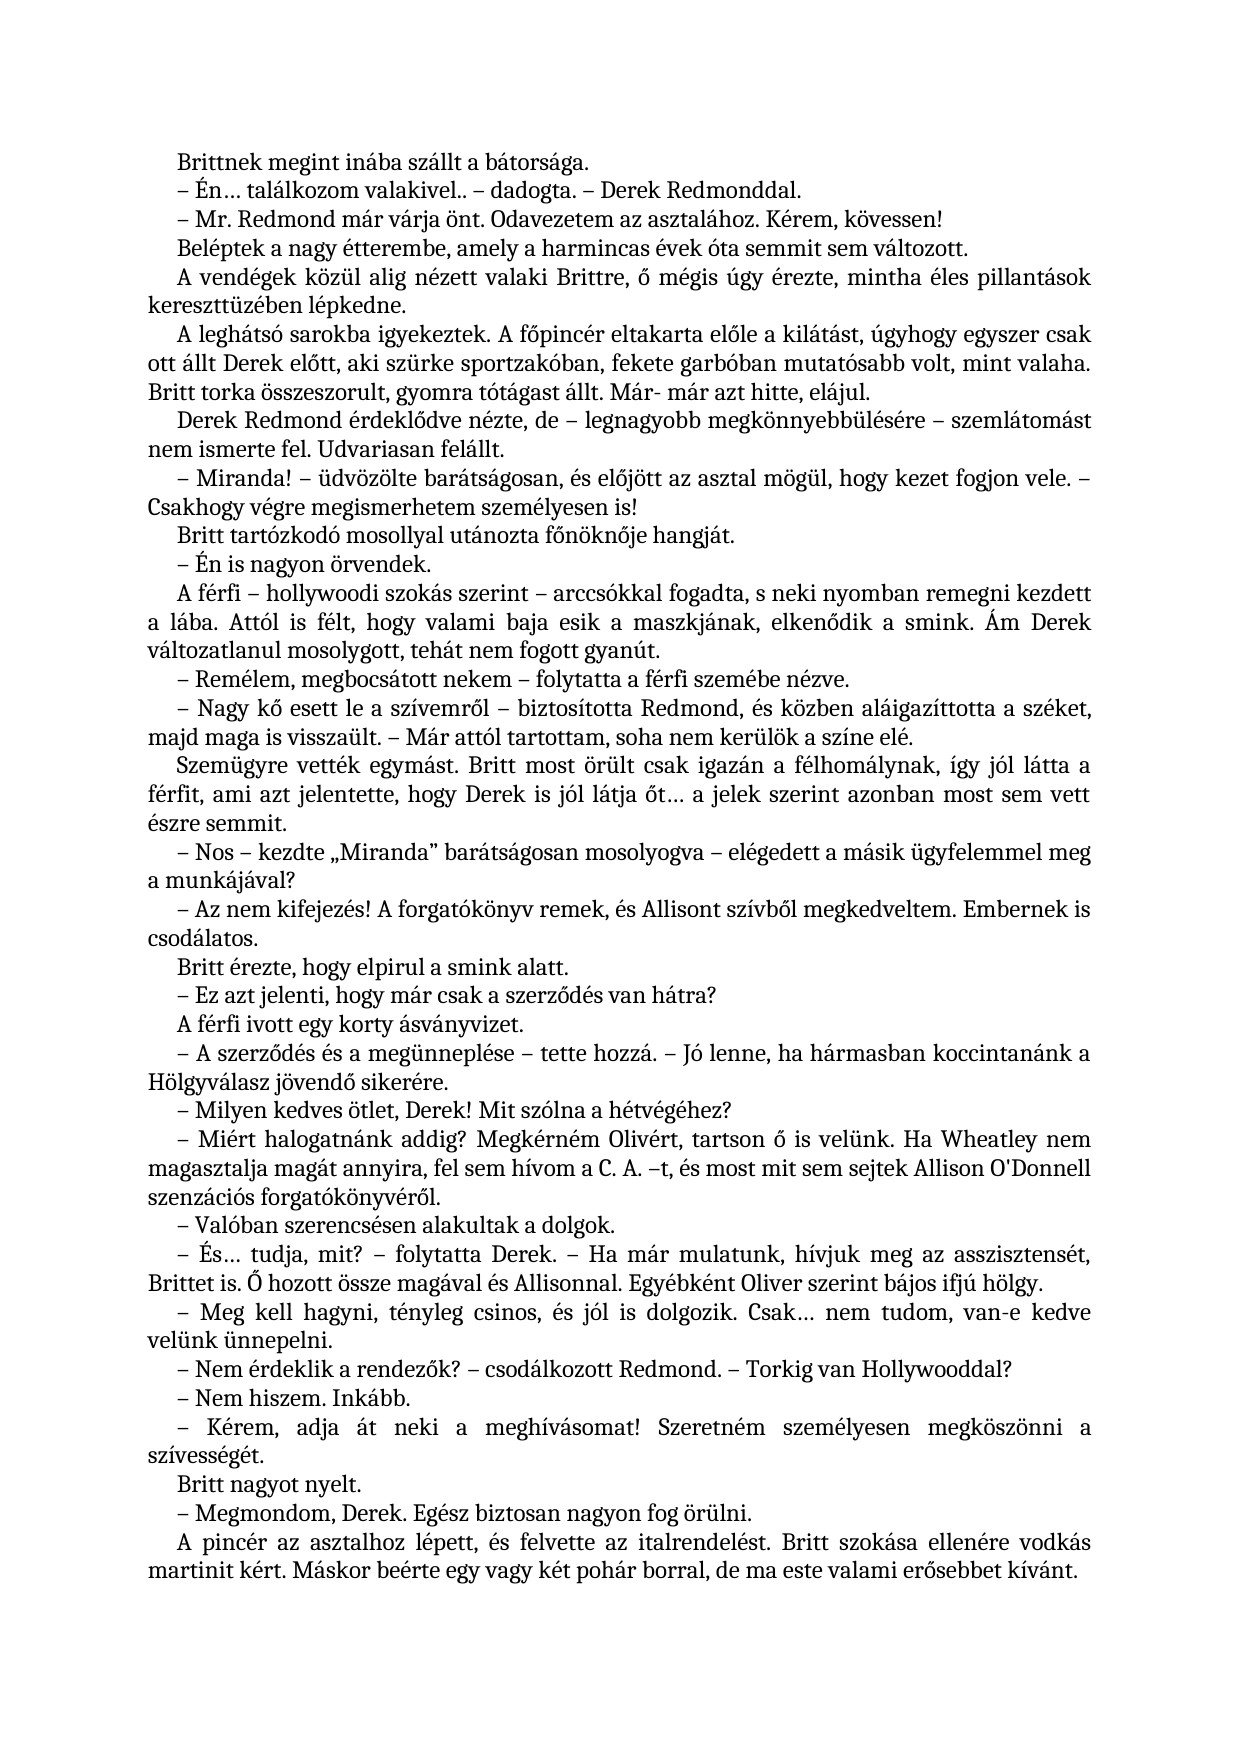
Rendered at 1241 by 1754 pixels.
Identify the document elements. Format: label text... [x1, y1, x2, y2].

text A férfi ivott egy korty ásványvizet. [148, 1010, 1093, 1039]
text – Kérem, adja át neki a meghívásomat! Szeretném személyesen megköszönni a szívességét. [148, 1413, 1093, 1470]
text Derek Redmond érdeklődve nézte, de – legnagyobb megkönnyebbülésére – szemlátomást nem ismerte fel. Udvariasan felállt. [148, 406, 1093, 464]
text Brittnek megint inába szállt a bátorsága. [148, 148, 1093, 176]
text A pincér az asztalhoz lépett, és felvette az italrendelést. Britt szokása ellenére vodkás martinit kért. Máskor beérte egy vagy két pohár borral, de ma este valami erősebbet kívánt. [148, 1528, 1093, 1585]
text Britt tartózkodó mosollyal utánozta főnöknője hangját. [148, 521, 1093, 550]
text – Miranda! – üdvözölte barátságosan, és előjött az asztal mögül, hogy kezet fogjon vele. – Csakhogy végre megismerhetem személyesen is! [148, 464, 1093, 521]
text – Mr. Redmond már várja önt. Odavezetem az asztalához. Kérem, kövessen! [148, 205, 1093, 234]
text – Az nem kifejezés! A forgatókönyv remek, és Allisont szívből megkedveltem. Embernek is csodálatos. [148, 895, 1093, 953]
text A vendégek közül alig nézett valaki Brittre, ő mégis úgy érezte, mintha éles pillantások kereszttüzében lépkedne. [148, 263, 1093, 320]
text – Nagy kő esett le a szívemről – biztosította Redmond, és közben aláigazíttotta a széket, majd maga is visszaült. – Már attól tartottam, soha nem kerülök a színe elé. [148, 694, 1093, 751]
text – Én is nagyon örvendek. [148, 550, 1093, 579]
text – Ez azt jelenti, hogy már csak a szerződés van hátra? [148, 981, 1093, 1010]
text – Valóban szerencsésen alakultak a dolgok. [148, 1211, 1093, 1240]
text – Milyen kedves ötlet, Derek! Mit szólna a hétvégéhez? [148, 1096, 1093, 1125]
text A férfi – hollywoodi szokás szerint – arccsókkal fogadta, s neki nyomban remegni kezdett a lába. Attól is félt, hogy valami baja esik a maszkjának, elkenődik a smink. Ám Derek változatlanul mosolygott, tehát nem fogott gyanút. [148, 579, 1093, 665]
text Britt érezte, hogy elpirul a smink alatt. [148, 953, 1093, 981]
text – És… tudja, mit? – folytatta Derek. – Ha már mulatunk, hívjuk meg az asszisztensét, Brittet is. Ő hozott össze magával és Allisonnal. Egyébként Oliver szerint bájos ifjú hölgy. [148, 1240, 1093, 1298]
text – Nos – kezdte „Miranda” barátságosan mosolyogva – elégedett a másik ügyfelemmel meg a munkájával? [148, 838, 1093, 895]
text – Remélem, megbocsátott nekem – folytatta a férfi szemébe nézve. [148, 665, 1093, 694]
text – Nem érdeklik a rendezők? – csodálkozott Redmond. – Torkig van Hollywooddal? [148, 1355, 1093, 1384]
text Szemügyre vették egymást. Britt most örült csak igazán a félhomálynak, így jól látta a férfit, ami azt jelentette, hogy Derek is jól látja őt… a jelek szerint azonban most sem vett észre semmit. [148, 751, 1093, 838]
text – A szerződés és a megünneplése – tette hozzá. – Jó lenne, ha hármasban koccintanánk a Hölgyválasz jövendő sikerére. [148, 1039, 1093, 1096]
text – Nem hiszem. Inkább. [148, 1384, 1093, 1413]
text – Miért halogatnánk addig? Megkérném Olivért, tartson ő is velünk. Ha Wheatley nem magasztalja magát annyira, fel sem hívom a C. A. –t, és most mit sem sejtek Allison O'Donnell szenzációs forgatókönyvéről. [148, 1125, 1093, 1211]
text Beléptek a nagy étterembe, amely a harmincas évek óta semmit sem változott. [148, 234, 1093, 263]
text Britt nagyot nyelt. [148, 1470, 1093, 1499]
text – Én… találkozom valakivel.. – dadogta. – Derek Redmonddal. [148, 176, 1093, 205]
text – Megmondom, Derek. Egész biztosan nagyon fog örülni. [148, 1499, 1093, 1528]
text A leghátsó sarokba igyekeztek. A főpincér eltakarta előle a kilátást, úgyhogy egyszer csak ott állt Derek előtt, aki szürke sportzakóban, fekete garbóban mutatósabb volt, mint valaha. Britt torka összeszorult, gyomra tótágast állt. Már- már azt hitte, elájul. [148, 320, 1093, 406]
text – Meg kell hagyni, tényleg csinos, és jól is dolgozik. Csak… nem tudom, van-e kedve velünk ünnepelni. [148, 1298, 1093, 1355]
